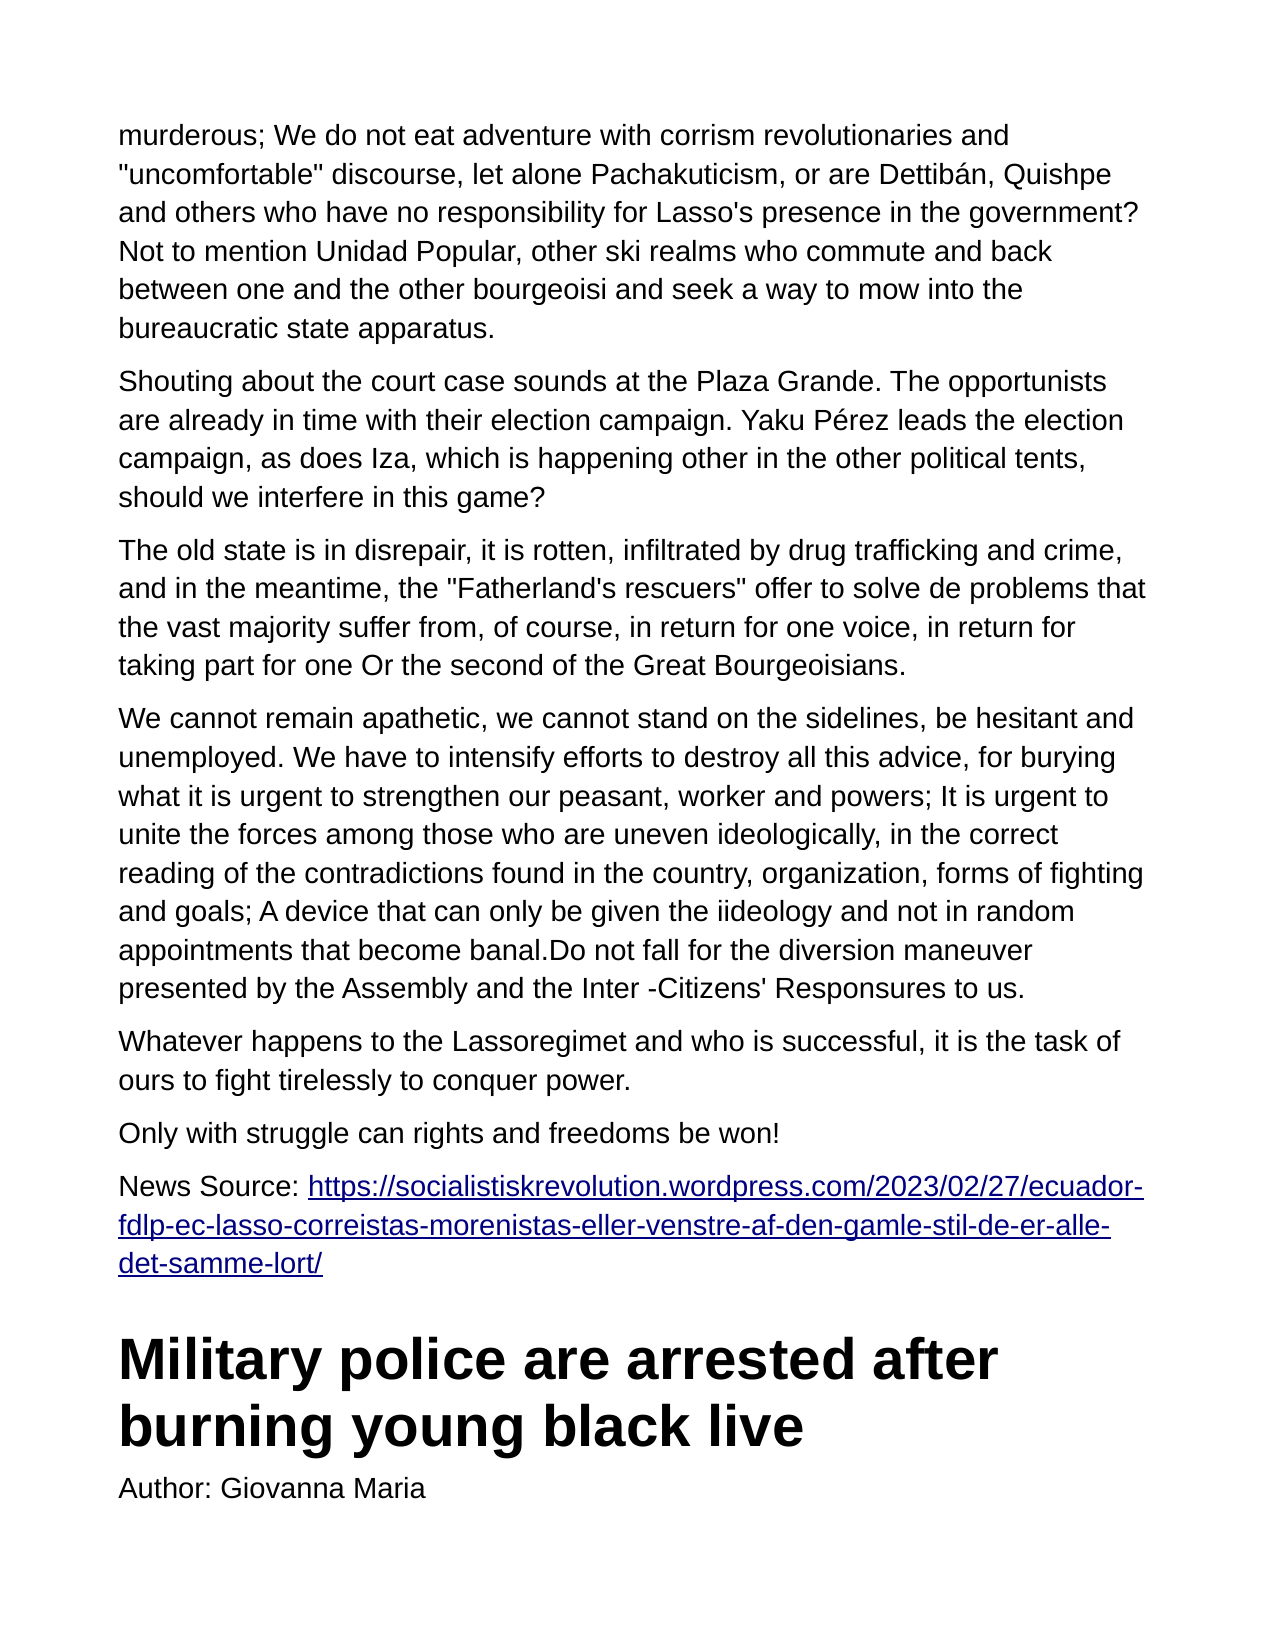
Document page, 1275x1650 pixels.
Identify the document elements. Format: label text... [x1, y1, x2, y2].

text Only with struggle can rights and freedoms be won! [118, 1116, 1157, 1149]
text murderous; We do not eat adventure with corrism revolutionaries and "uncomfortable" discourse, let alone Pachakuticism, or are Dettibán, Quishpe and others who have no responsibility for Lasso's presence in the government? Not to mention Unidad Popular, other ski realms who commute and back between one and the other bourgeoisi and seek a way to mow into the bureaucratic state apparatus. [118, 118, 1157, 344]
text Shouting about the court case sounds at the Plaza Grande. The opportunists are already in time with their election campaign. Yaku Pérez leads the election campaign, as does Iza, which is happening other in the other political tents, should we interfere in this game? [118, 364, 1157, 513]
text We cannot remain apathetic, we cannot stand on the sidelines, be hesitant and unemployed. We have to intensify efforts to destroy all this advice, for burying what it is urgent to strengthen our peasant, worker and powers; It is urgent to unite the forces among those who are uneven ideologically, in the correct reading of the contradictions found in the country, organization, forms of fighting and goals; A device that can only be given the iideology and not in random appointments that become banal.Do not fall for the diversion maneuver presented by the Assembly and the Inter -Citizens' Responsures to us. [118, 701, 1157, 1005]
text Whatever happens to the Lassoregimet and who is successful, it is the task of ours to fight tirelessly to conquer power. [118, 1024, 1157, 1096]
text The old state is in disrepair, it is rotten, infiltrated by drug trafficking and crime, and in the meantime, the "Fatherland's rescuers" offer to solve de problems that the vast majority suffer from, of course, in return for one voice, in return for taking part for one Or the second of the Great Bourgeoisians. [118, 533, 1157, 682]
subtitle Military police are arrested after burning young black live [118, 1324, 1157, 1458]
text News Source: https://socialistiskrevolution.wordpress.com/2023/02/27/ecuador-fdlp-ec-lasso-correistas-morenistas-eller-venstre-af-den-gamle-stil-de-er-alle-det-samme-lort/ [118, 1169, 1157, 1280]
text Author: Giovanna Maria [118, 1471, 1157, 1504]
